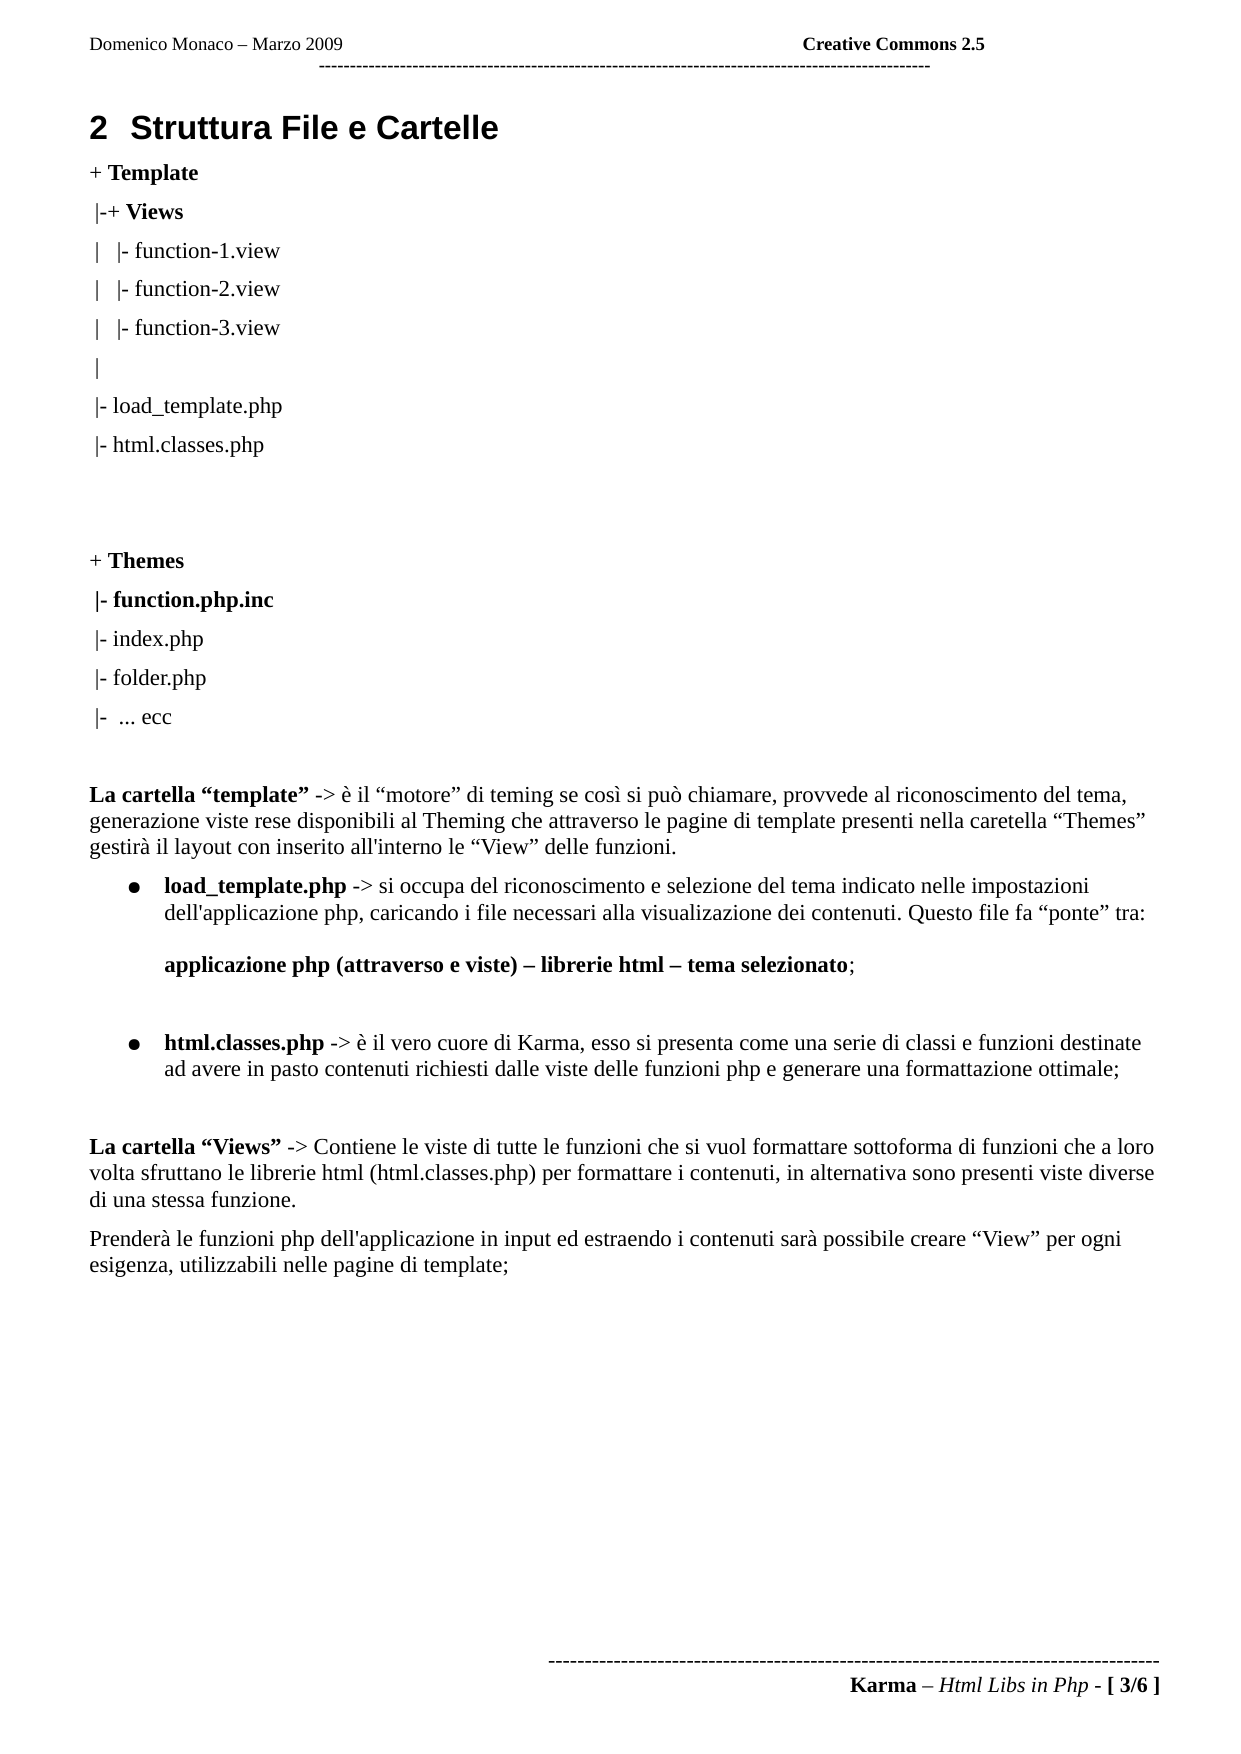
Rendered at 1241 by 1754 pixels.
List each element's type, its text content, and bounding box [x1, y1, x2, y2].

text | |- function-2.view [89, 276, 1160, 302]
text Prenderà le funzioni php dell'applicazione in input ed estraendo i contenuti sarà possibile creare “View” per ogni esigenza, utilizzabili nelle pagine di template; [89, 1224, 1160, 1277]
text |- load_template.php [89, 392, 1160, 418]
list load_template.php -> si occupa del riconoscimento e selezione del tema indicato nelle impostazioni dell'applicazione php, caricando i file necessari alla visualizazione dei contenuti. Questo file fa “ponte” tra: applicazione php (attraverso e viste) – librerie html – tema selezionato; [127, 872, 1160, 978]
text | [89, 353, 1160, 379]
text |- folder.php [89, 664, 1160, 690]
text |- html.classes.php [89, 431, 1160, 457]
text |- index.php [89, 625, 1160, 652]
text |-+ Views [89, 198, 1160, 224]
text La cartella “Views” -> Contiene le viste di tutte le funzioni che si vuol formattare sottoforma di funzioni che a loro volta sfruttano le librerie html (html.classes.php) per formattare i contenuti, in alternativa sono presenti viste diverse di una stessa funzione. [89, 1133, 1160, 1212]
text + Themes [89, 547, 1160, 574]
text |- function.php.inc [89, 586, 1160, 613]
text La cartella “template” -> è il “motore” di teming se così si può chiamare, provvede al riconoscimento del tema, generazione viste rese disponibili al Theming che attraverso le pagine di template presenti nella caretella “Themes” gestirà il layout con inserito all'interno le “View” delle funzioni. [89, 781, 1160, 860]
text + Template [89, 159, 1160, 185]
subtitle Struttura File e Cartelle [89, 108, 1160, 146]
list html.classes.php -> è il vero cuore di Karma, esso si presenta come una serie di classi e funzioni destinate ad avere in pasto contenuti richiesti dalle viste delle funzioni php e generare una formattazione ottimale; [127, 1029, 1160, 1082]
text |- ... ecc [89, 703, 1160, 729]
text | |- function-1.view [89, 237, 1160, 263]
text | |- function-3.view [89, 314, 1160, 341]
